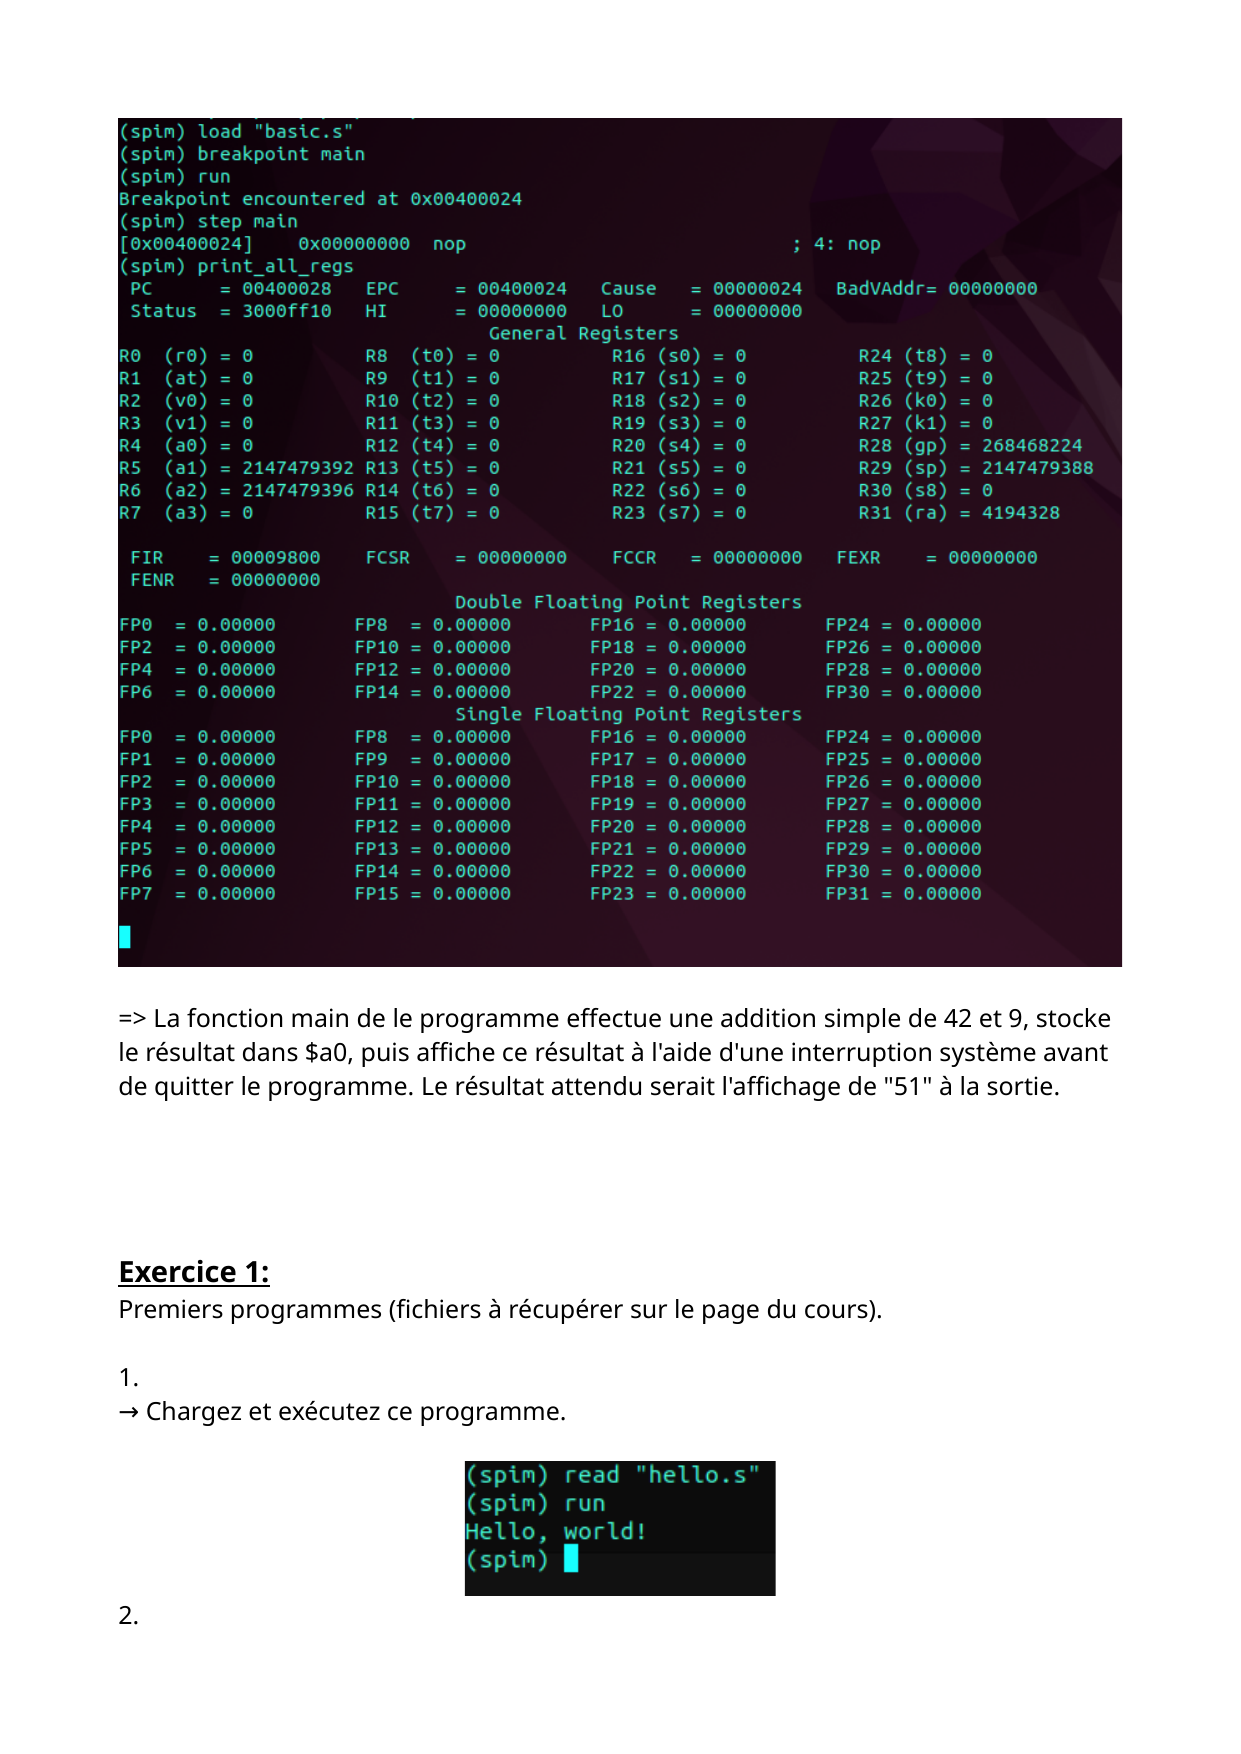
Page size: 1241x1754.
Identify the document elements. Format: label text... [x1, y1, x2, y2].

text 1. [118, 1359, 1122, 1393]
text → Chargez et exécutez ce programme. [118, 1393, 1122, 1427]
text Exercice 1: [118, 1252, 1122, 1291]
text => La fonction main de le programme effectue une addition simple de 42 et 9, stocke le résultat dans $a0, puis affiche ce résultat à l'aide d'une interruption système avant de quitter le programme. Le résultat attendu serait l'affichage de "51" à la sortie. [118, 1001, 1122, 1103]
picture [118, 118, 1123, 967]
text 2. [118, 1598, 1122, 1632]
picture [464, 1461, 776, 1596]
text Premiers programmes (fichiers à récupérer sur le page du cours). [118, 1291, 1122, 1325]
